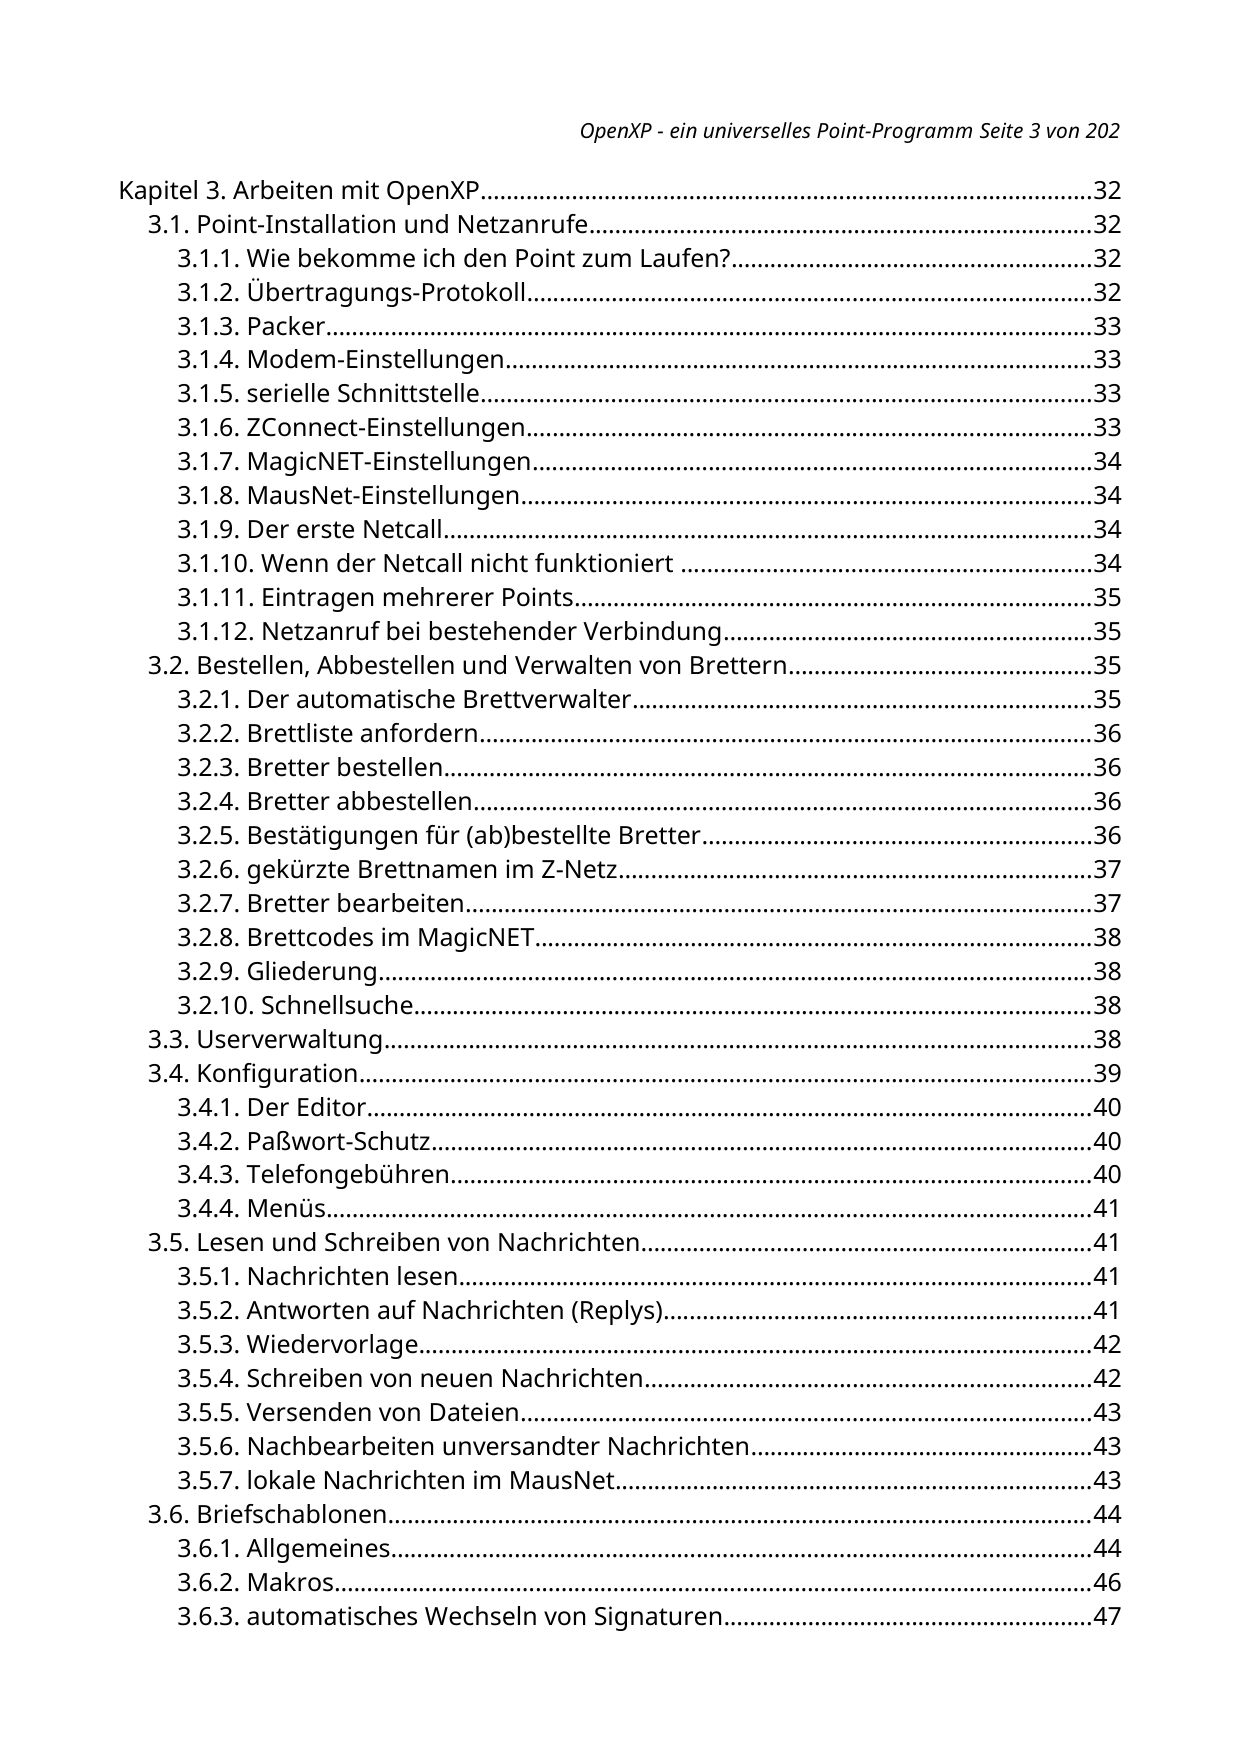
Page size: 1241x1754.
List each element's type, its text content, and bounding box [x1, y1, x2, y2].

text 3.2.1. Der automatische Brettverwalter 35 [177, 682, 1122, 716]
text 3.1.10. Wenn der Netcall nicht funktioniert ... 34 [177, 546, 1122, 580]
text 3.2. Bestellen, Abbestellen und Verwalten von Brettern 35 [148, 648, 1122, 682]
text 3.1.5. serielle Schnittstelle 33 [177, 376, 1122, 410]
text 3.2.8. Brettcodes im MagicNET 38 [177, 920, 1122, 954]
text 3.5.5. Versenden von Dateien 43 [177, 1395, 1122, 1429]
text 3.6.3. automatisches Wechseln von Signaturen 47 [177, 1599, 1122, 1633]
text 3.1.11. Eintragen mehrerer Points 35 [177, 580, 1122, 614]
text 3.5.6. Nachbearbeiten unversandter Nachrichten 43 [177, 1429, 1122, 1463]
text 3.1.4. Modem-Einstellungen 33 [177, 342, 1122, 376]
text 3.4.3. Telefongebühren 40 [177, 1157, 1122, 1191]
text 3.1.9. Der erste Netcall 34 [177, 512, 1122, 546]
text 3.6.2. Makros 46 [177, 1565, 1122, 1599]
text 3.3. Userverwaltung 38 [148, 1022, 1122, 1056]
text 3.2.2. Brettliste anfordern 36 [177, 716, 1122, 750]
text 3.2.7. Bretter bearbeiten 37 [177, 886, 1122, 920]
text 3.2.3. Bretter bestellen 36 [177, 750, 1122, 784]
text 3.6.1. Allgemeines 44 [177, 1531, 1122, 1565]
text 3.2.9. Gliederung 38 [177, 954, 1122, 988]
text 3.5.2. Antworten auf Nachrichten (Replys) 41 [177, 1293, 1122, 1327]
text 3.4.2. Paßwort-Schutz 40 [177, 1123, 1122, 1157]
text 3.1.12. Netzanruf bei bestehender Verbindung 35 [177, 614, 1122, 648]
text 3.4. Konfiguration 39 [148, 1056, 1122, 1089]
text 3.1.8. MausNet-Einstellungen 34 [177, 478, 1122, 512]
text 3.5.7. lokale Nachrichten im MausNet 43 [177, 1463, 1122, 1497]
text 3.1. Point-Installation und Netzanrufe 32 [148, 207, 1122, 241]
text 3.6. Briefschablonen 44 [148, 1497, 1122, 1531]
text 3.1.6. ZConnect-Einstellungen 33 [177, 410, 1122, 444]
text 3.1.1. Wie bekomme ich den Point zum Laufen? 32 [177, 241, 1122, 274]
text 3.4.4. Menüs 41 [177, 1191, 1122, 1225]
text 3.5.1. Nachrichten lesen 41 [177, 1259, 1122, 1293]
text 3.1.2. Übertragungs-Protokoll 32 [177, 274, 1122, 308]
text 3.2.6. gekürzte Brettnamen im Z-Netz 37 [177, 852, 1122, 886]
text 3.1.7. MagicNET-Einstellungen 34 [177, 444, 1122, 478]
text 3.4.1. Der Editor 40 [177, 1089, 1122, 1123]
text 3.2.10. Schnellsuche 38 [177, 988, 1122, 1022]
text 3.5. Lesen und Schreiben von Nachrichten 41 [148, 1225, 1122, 1259]
text 3.2.5. Bestätigungen für (ab)bestellte Bretter 36 [177, 818, 1122, 852]
text 3.2.4. Bretter abbestellen 36 [177, 784, 1122, 818]
text Kapitel 3. Arbeiten mit OpenXP 32 [118, 173, 1122, 207]
text 3.5.3. Wiedervorlage 42 [177, 1327, 1122, 1361]
text 3.5.4. Schreiben von neuen Nachrichten 42 [177, 1361, 1122, 1395]
text 3.1.3. Packer 33 [177, 308, 1122, 342]
